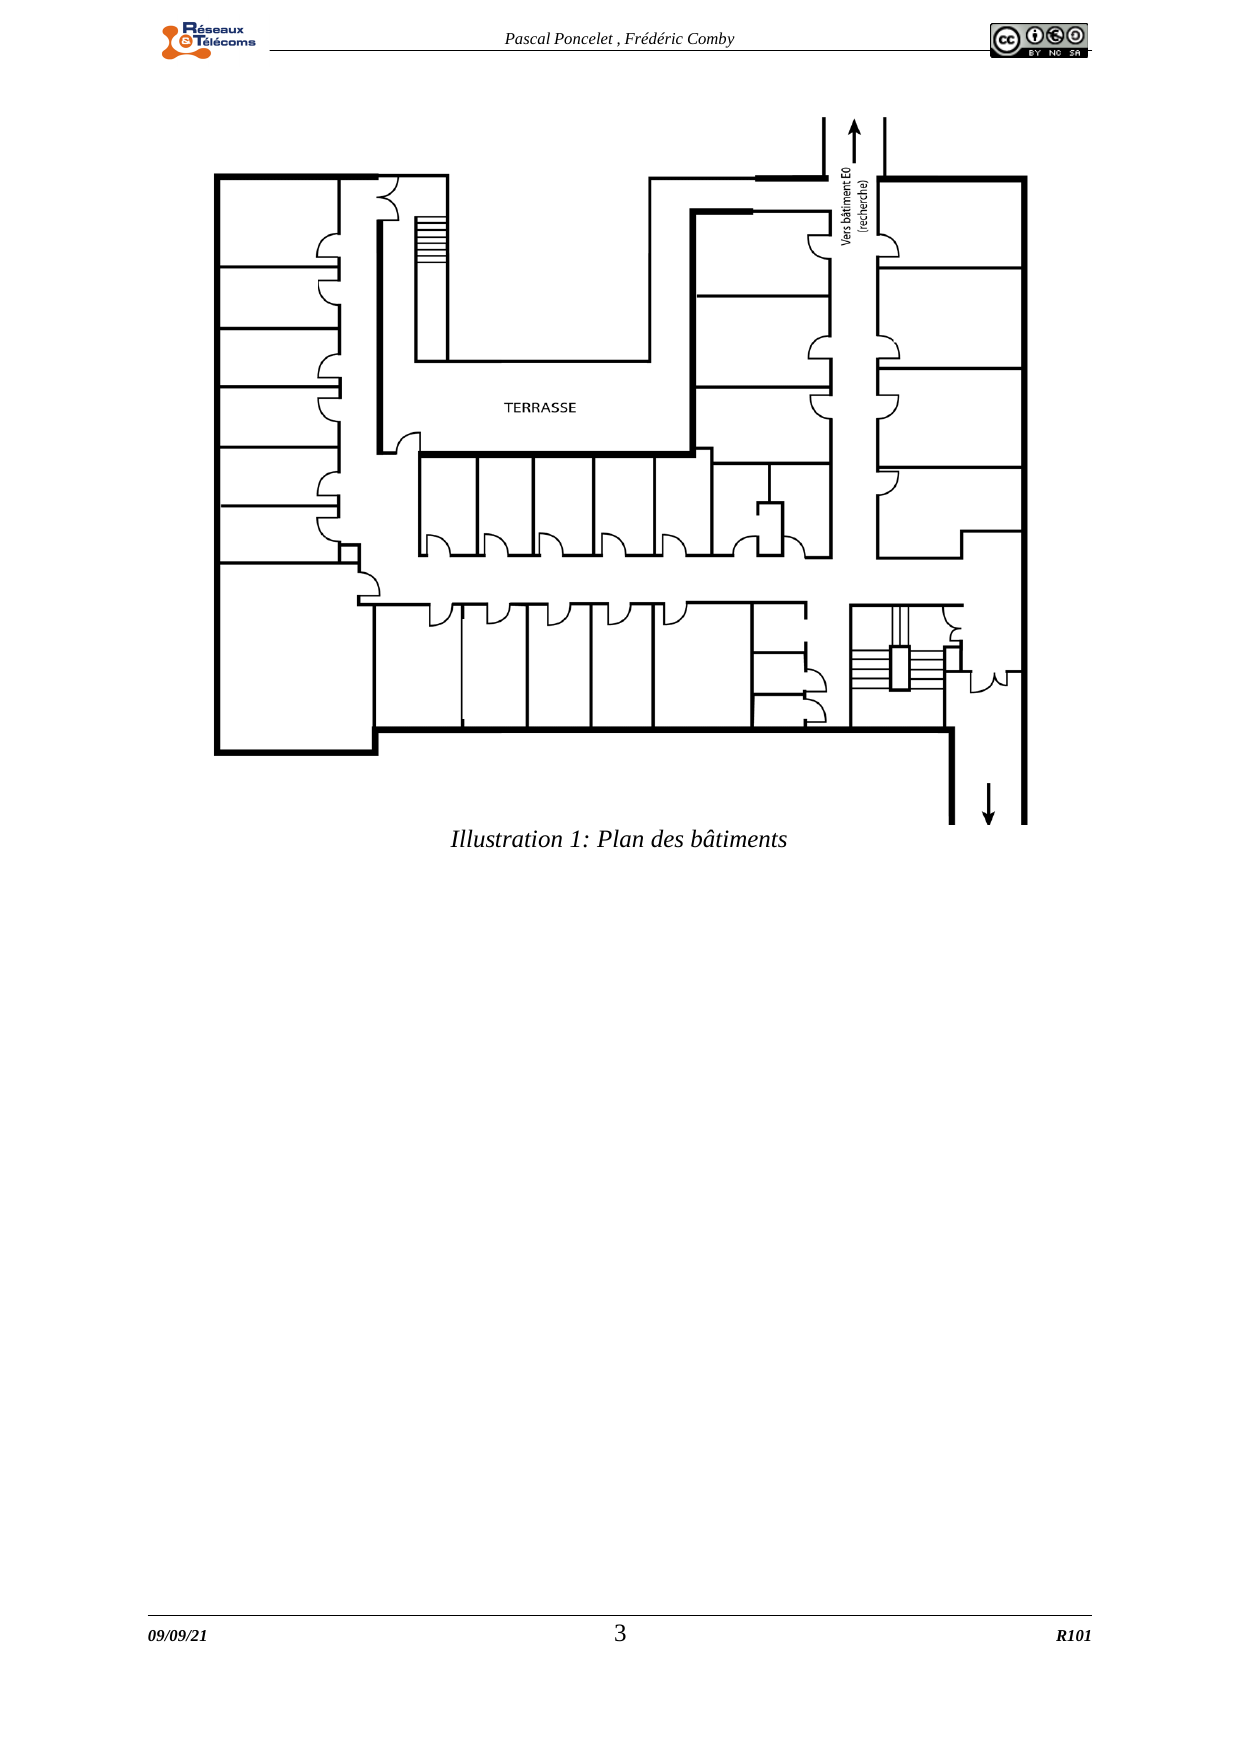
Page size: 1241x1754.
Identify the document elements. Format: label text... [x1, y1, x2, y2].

text Illustration 1: Plan des bâtiments [210, 825, 1030, 853]
picture [210, 101, 1031, 825]
picture [147, 14, 270, 67]
picture [990, 23, 1088, 58]
